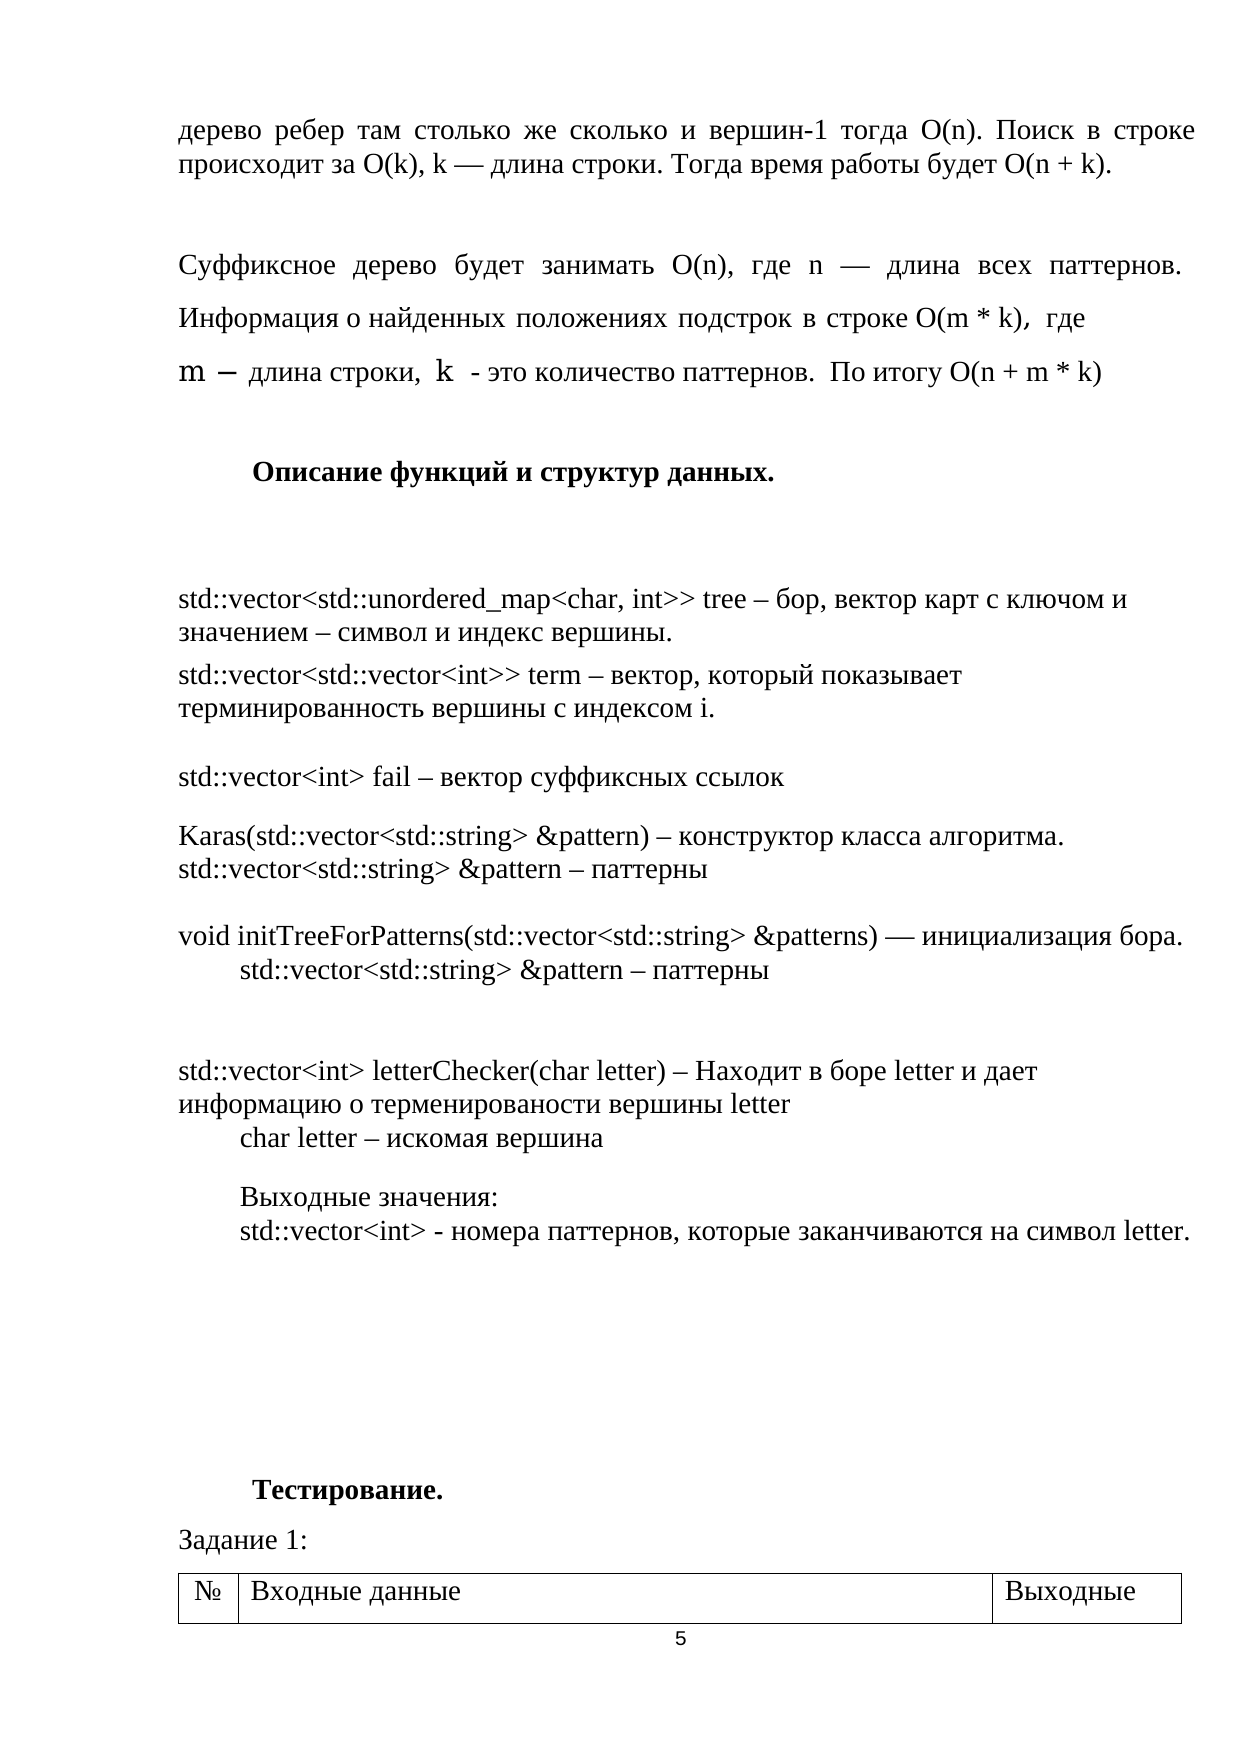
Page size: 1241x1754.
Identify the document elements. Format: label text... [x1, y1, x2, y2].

subtitle Тестирование. [252, 1472, 1196, 1506]
table_header Входные данные [239, 1574, 992, 1623]
text дерево ребер там столько же сколько и вершин-1 тогда O(n). Поиск в строке происходит за O(k), k — длина строки. Тогда время работы будет O(n + k). [178, 112, 1196, 179]
text std::vector<int> fail – вектор суффиксных ссылок [178, 759, 1082, 793]
text std::vector<int> - номера паттернов, которые заканчиваются на символ letter. [178, 1213, 1196, 1247]
text Суффиксное дерево будет занимать O(n), где n — длина всех паттернов. Информация о найденных положениях подстрок в строке O(m * k), где [178, 247, 1183, 334]
text std::vector<std::string> &pattern – паттерны [178, 852, 1196, 886]
subtitle Описание функций и структур данных. [252, 454, 1196, 488]
text std::vector<std::vector<int>> term – вектор, который показывает терминированность вершины с индексом i. [178, 657, 1143, 724]
text Выходные значения: [178, 1179, 1196, 1213]
table_header Выходные [993, 1574, 1181, 1623]
text std::vector<int> letterChecker(char letter) – Находит в боре letter и дает информацию о терменированости вершины letter [178, 1053, 1174, 1120]
text m − длина строки, k - это количество паттернов. По итогу O(n + m * k) [178, 352, 1196, 387]
text std::vector<std::string> &pattern – паттерны [178, 952, 1196, 986]
table_header № [179, 1574, 238, 1623]
text void initTreeForPatterns(std::vector<std::string> &patterns) — инициализация бора. [178, 919, 1196, 952]
text std::vector<std::unordered_map<char, int>> tree – бор, вектор карт с ключом и значением – символ и индекс вершины. [178, 581, 1143, 648]
text Задание 1: [178, 1522, 1196, 1556]
text char letter – искомая вершина [178, 1120, 1196, 1154]
text Karas(std::vector<std::string> &pattern) – конструктор класса алгоритма. [178, 818, 1082, 852]
